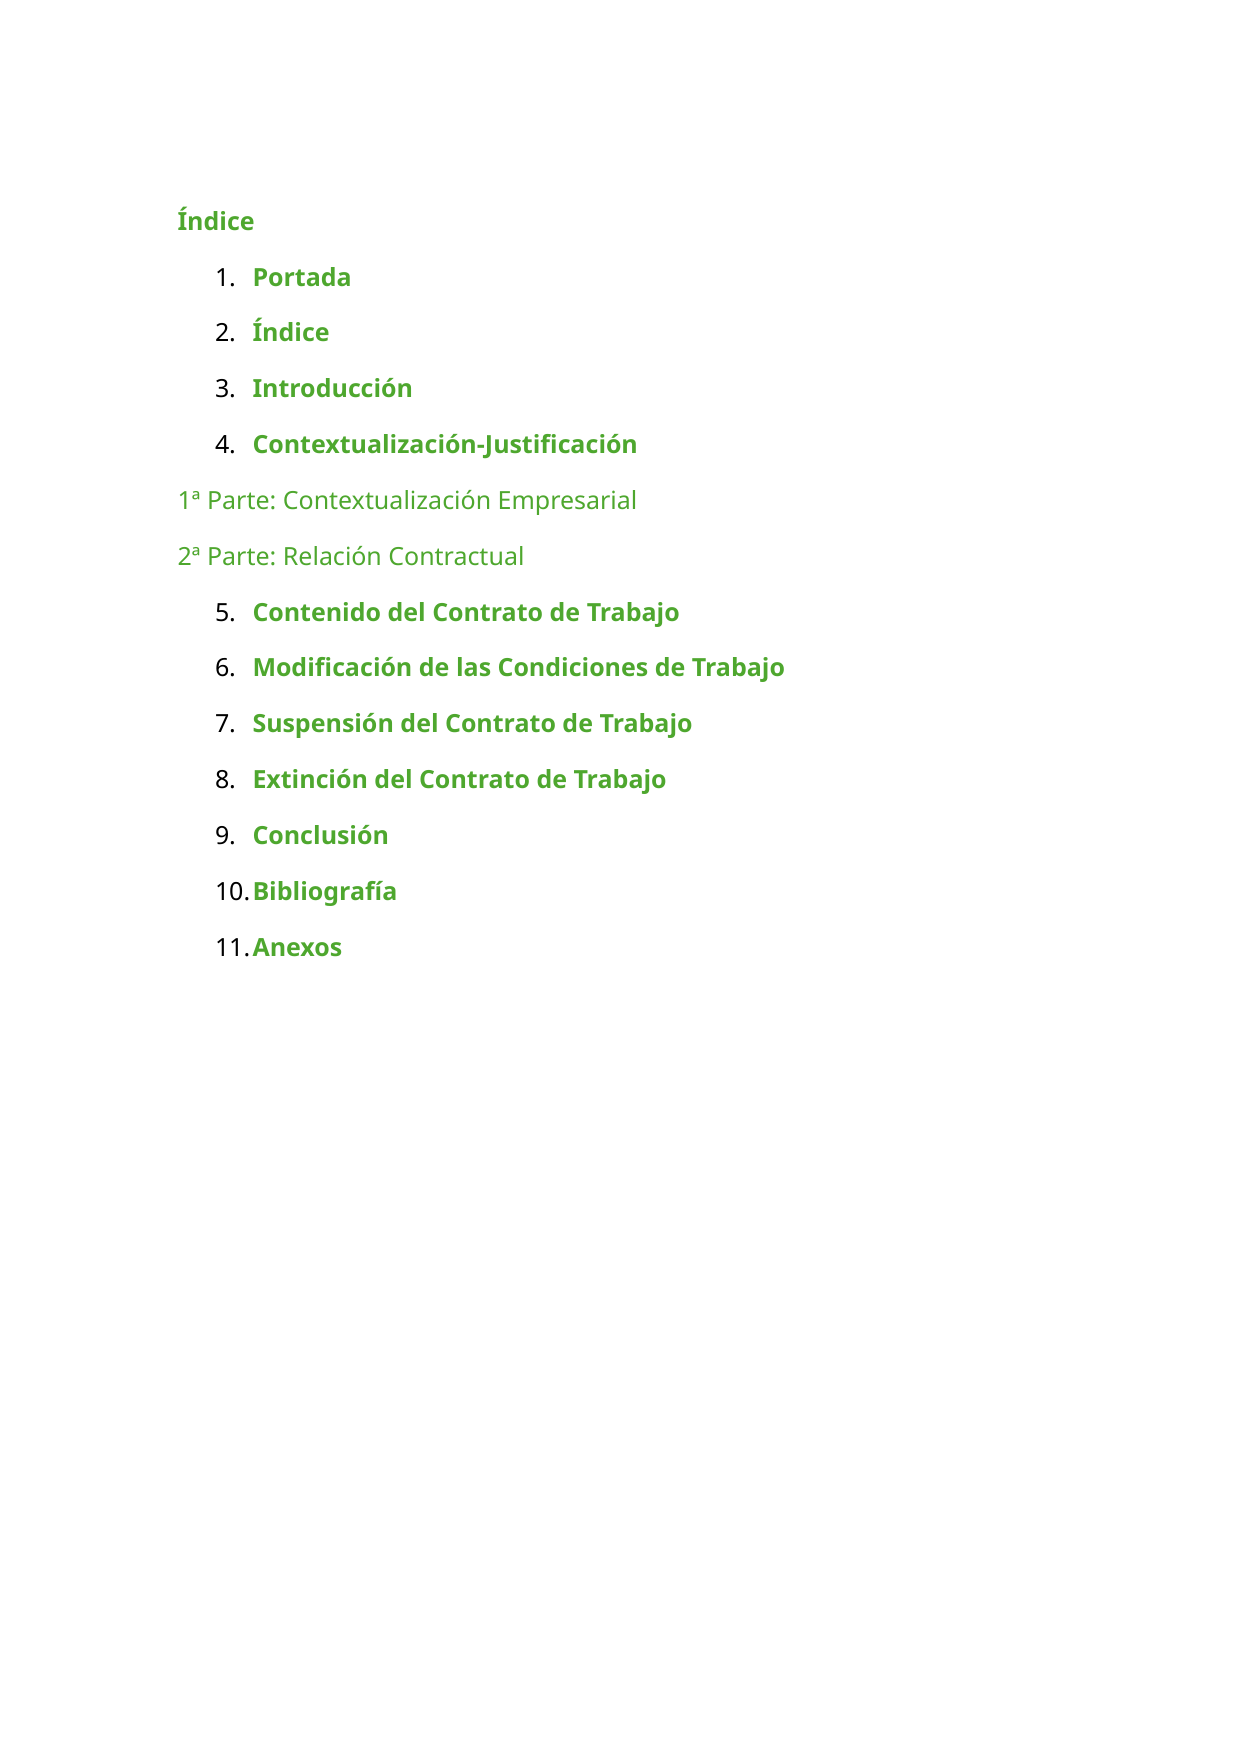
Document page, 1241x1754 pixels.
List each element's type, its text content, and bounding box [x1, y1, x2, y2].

list Portada [215, 259, 1063, 293]
list Introducción [215, 371, 1063, 405]
list Conclusión [215, 818, 1063, 852]
list Índice [215, 315, 1063, 349]
list Modificación de las Condiciones de Trabajo [215, 650, 1063, 684]
list Contextualización-Justificación [215, 427, 1063, 461]
list Bibliografía [215, 873, 1063, 907]
text Índice [177, 203, 1063, 237]
list Anexos [215, 929, 1063, 963]
list Suspensión del Contrato de Trabajo [215, 706, 1063, 740]
list Contenido del Contrato de Trabajo [215, 594, 1063, 628]
list Extinción del Contrato de Trabajo [215, 762, 1063, 796]
text 1ª Parte: Contextualización Empresarial [177, 483, 1063, 517]
text 2ª Parte: Relación Contractual [177, 538, 1063, 572]
